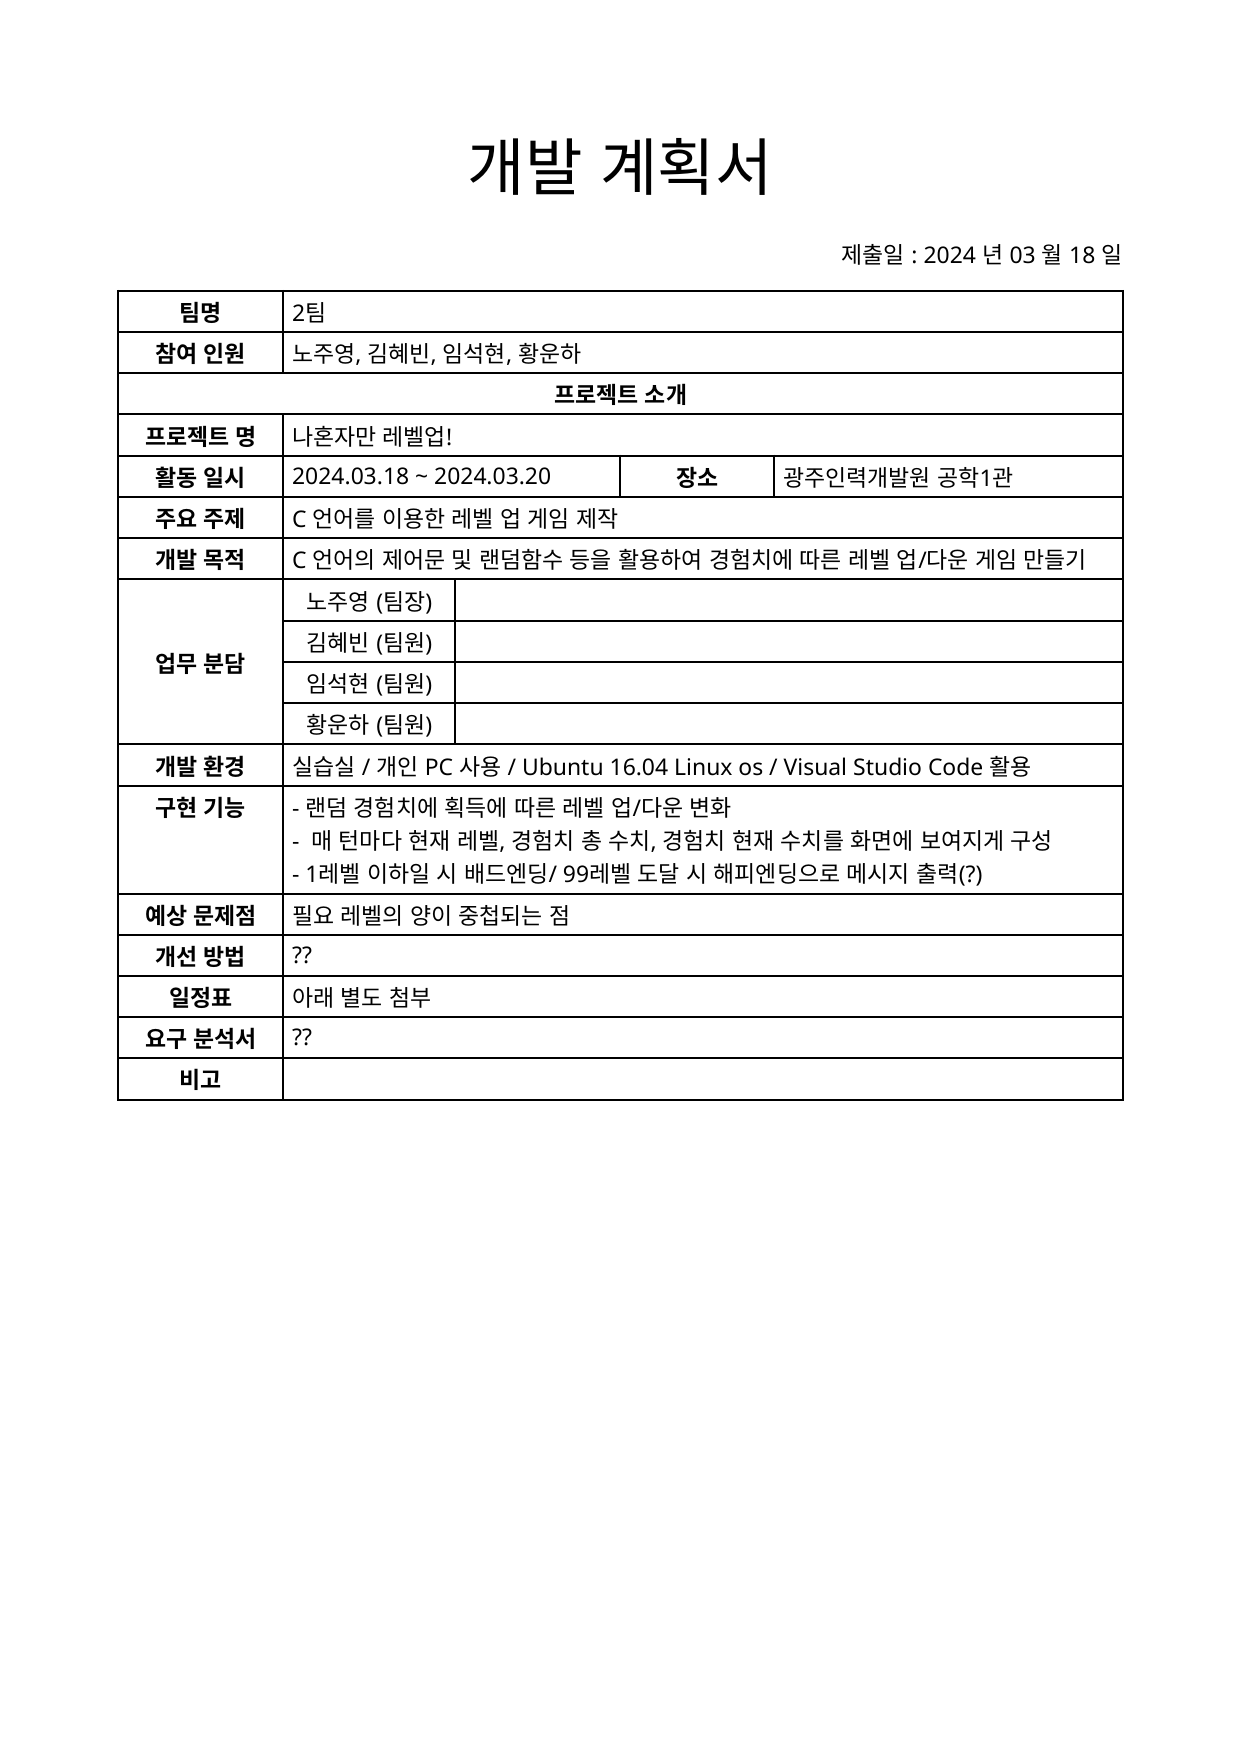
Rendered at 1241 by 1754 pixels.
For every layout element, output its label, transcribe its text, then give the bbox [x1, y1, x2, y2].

table_cell ?? [284, 1018, 1122, 1057]
table_cell [456, 580, 1122, 619]
text 개발 계획서 [118, 118, 1122, 209]
table_cell [456, 622, 1122, 661]
table_cell 개발 목적 [119, 539, 282, 578]
table_cell 임석현 (팀원) [284, 663, 454, 702]
table_cell 예상 문제점 [119, 895, 282, 934]
table_cell 필요 레벨의 양이 중첩되는 점 [284, 895, 1122, 934]
table_cell 노주영, 김혜빈, 임석현, 황운하 [284, 333, 1122, 372]
table_cell 김혜빈 (팀원) [284, 622, 454, 661]
table_cell C 언어의 제어문 및 랜덤함수 등을 활용하여 경험치에 따른 레벨 업/다운 게임 만들기 [284, 539, 1122, 578]
table_cell 개발 환경 [119, 745, 282, 784]
table_cell [456, 663, 1122, 702]
table_cell 장소 [621, 457, 773, 496]
table_cell 주요 주제 [119, 498, 282, 537]
table_cell [284, 1059, 1122, 1098]
table_cell 요구 분석서 [119, 1018, 282, 1057]
table_cell 참여 인원 [119, 333, 282, 372]
table_cell ?? [284, 936, 1122, 975]
table_cell C 언어를 이용한 레벨 업 게임 제작 [284, 498, 1122, 537]
table_cell 실습실 / 개인 PC 사용 / Ubuntu 16.04 Linux os / Visual Studio Code 활용 [284, 745, 1122, 784]
table_cell 업무 분담 [119, 580, 282, 743]
table_cell 구현 기능 [119, 787, 282, 892]
table_header 팀명 [119, 292, 282, 331]
table_cell 노주영 (팀장) [284, 580, 454, 619]
table_cell 나혼자만 레벨업! [284, 415, 1122, 454]
table_cell 일정표 [119, 977, 282, 1016]
table_cell 광주인력개발원 공학1관 [775, 457, 1122, 496]
table_cell 개선 방법 [119, 936, 282, 975]
table_cell 프로젝트 소개 [119, 374, 1122, 413]
table_header 2팀 [284, 292, 1122, 331]
text 제출일 : 2024 년 03 월 18 일 [118, 237, 1122, 270]
table_cell - 랜덤 경험치에 획득에 따른 레벨 업/다운 변화 - 매 턴마다 현재 레벨, 경험치 총 수치, 경험치 현재 수치를 화면에 보여지게 구성 - 1레벨 이하일 시 배드엔딩/ 99레벨 도달 시 해피엔딩으로 메시지 출력(?) [284, 787, 1122, 892]
table_cell 황운하 (팀원) [284, 704, 454, 743]
table_cell 아래 별도 첨부 [284, 977, 1122, 1016]
table_cell [456, 704, 1122, 743]
table_cell 2024.03.18 ~ 2024.03.20 [284, 457, 619, 496]
table_cell 활동 일시 [119, 457, 282, 496]
table_cell 프로젝트 명 [119, 415, 282, 454]
table_cell 비고 [119, 1059, 282, 1098]
